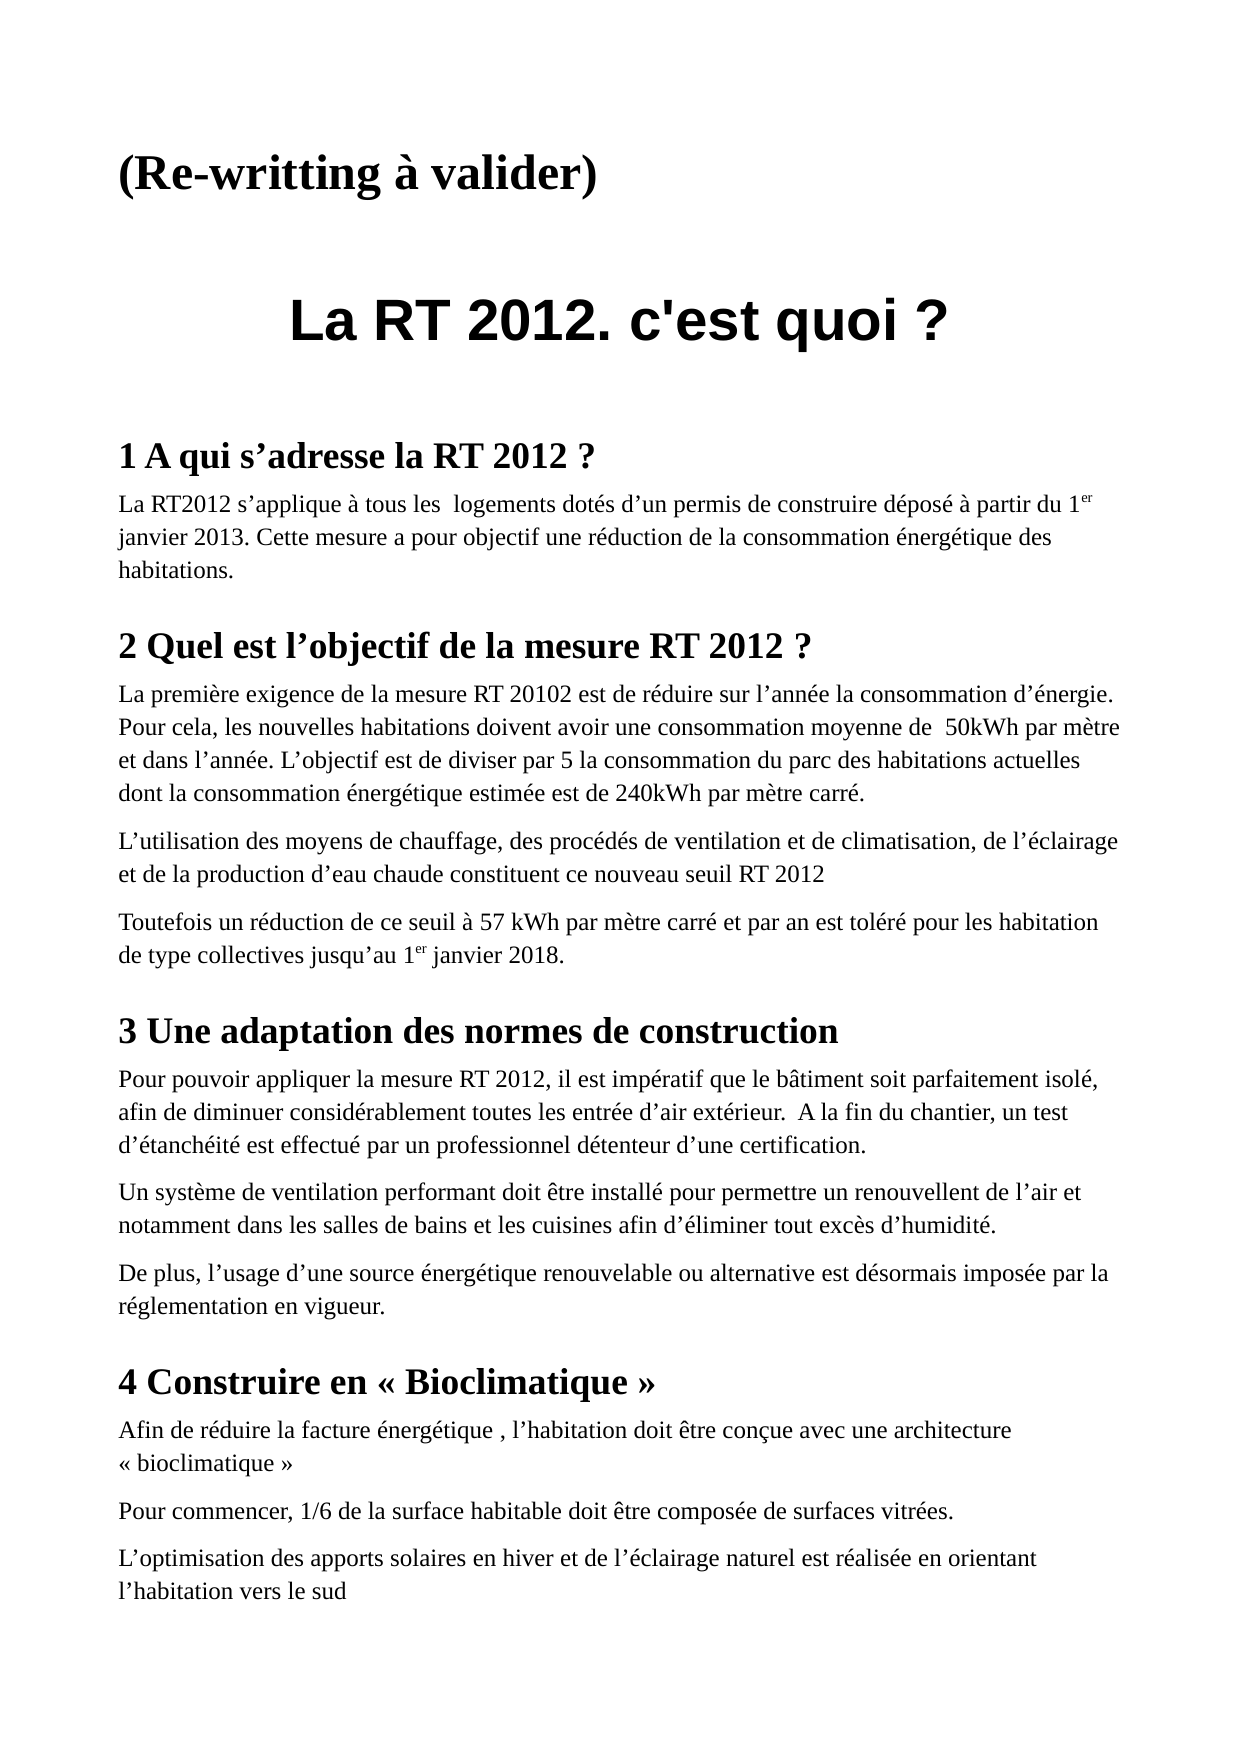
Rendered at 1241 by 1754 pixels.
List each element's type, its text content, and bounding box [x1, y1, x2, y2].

subtitle (Re-writting à valider) [118, 143, 1122, 201]
text Pour pouvoir appliquer la mesure RT 2012, il est impératif que le bâtiment soit parfaitement isolé, afin de diminuer considérablement toutes les entrée d’air extérieur. A la fin du chantier, un test d’étanchéité est effectué par un professionnel détenteur d’une certification. [118, 1064, 1122, 1159]
text Toutefois un réduction de ce seuil à 57 kWh par mètre carré et par an est toléré pour les habitation de type collectives jusqu’au 1er janvier 2018. [118, 907, 1122, 968]
text De plus, l’usage d’une source énergétique renouvelable ou alternative est désormais imposée par la réglementation en vigueur. [118, 1258, 1122, 1320]
text L’optimisation des apports solaires en hiver et de l’éclairage naturel est réalisée en orientant l’habitation vers le sud [118, 1543, 1122, 1605]
text La première exigence de la mesure RT 20102 est de réduire sur l’année la consommation d’énergie. Pour cela, les nouvelles habitations doivent avoir une consommation moyenne de 50kWh par mètre et dans l’année. L’objectif est de diviser par 5 la consommation du parc des habitations actuelles dont la consommation énergétique estimée est de 240kWh par mètre carré. [118, 679, 1122, 807]
text Un système de ventilation performant doit être installé pour permettre un renouvellent de l’air et notamment dans les salles de bains et les cuisines afin d’éliminer tout excès d’humidité. [118, 1177, 1122, 1239]
text Afin de réduire la facture énergétique , l’habitation doit être conçue avec une architecture « bioclimatique » [118, 1415, 1122, 1477]
text La RT2012 s’applique à tous les logements dotés d’un permis de construire déposé à partir du 1er janvier 2013. Cette mesure a pour objectif une réduction de la consommation énergétique des habitations. [118, 489, 1122, 584]
text L’utilisation des moyens de chauffage, des procédés de ventilation et de climatisation, de l’éclairage et de la production d’eau chaude constituent ce nouveau seuil RT 2012 [118, 826, 1122, 888]
text Pour commencer, 1/6 de la surface habitable doit être composée de surfaces vitrées. [118, 1496, 1122, 1524]
subtitle 4 Construire en « Bioclimatique » [118, 1359, 1122, 1403]
title La RT 2012. c'est quoi ? [118, 286, 1122, 353]
subtitle 2 Quel est l’objectif de la mesure RT 2012 ? [118, 624, 1122, 667]
subtitle 3 Une adaptation des normes de construction [118, 1008, 1122, 1051]
subtitle 1 A qui s’adresse la RT 2012 ? [118, 434, 1122, 477]
